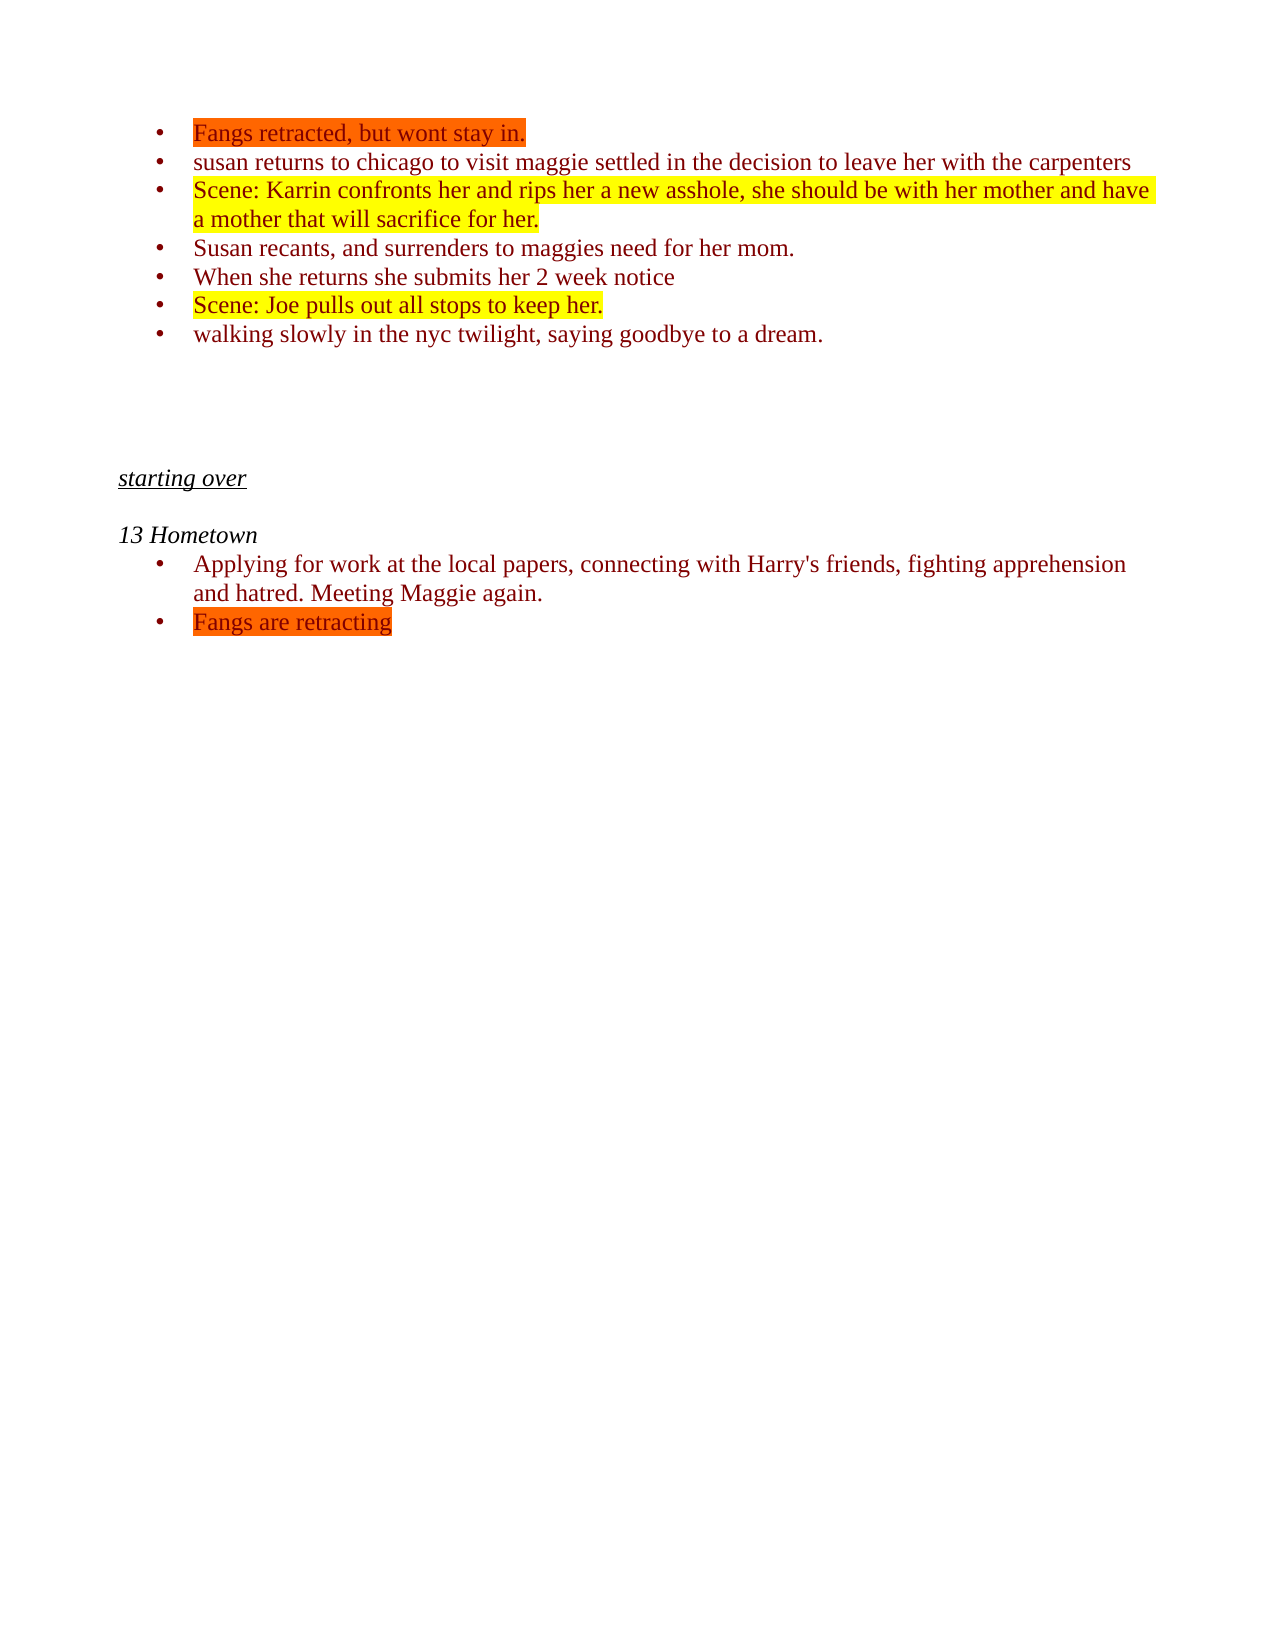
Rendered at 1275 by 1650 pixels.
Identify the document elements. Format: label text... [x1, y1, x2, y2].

list Applying for work at the local papers, connecting with Harry's friends, fighting apprehension and hatred. Meeting Maggie again. [156, 549, 1157, 607]
text 13 Hometown [118, 521, 1157, 549]
list Susan recants, and surrenders to maggies need for her mom. [156, 233, 1157, 262]
list Scene: Karrin confronts her and rips her a new asshole, she should be with her mother and have a mother that will sacrifice for her. [156, 176, 1157, 233]
text starting over [118, 463, 1157, 492]
list Fangs retracted, but wont stay in. [156, 118, 1157, 147]
list susan returns to chicago to visit maggie settled in the decision to leave her with the carpenters [156, 147, 1157, 176]
list Scene: Joe pulls out all stops to keep her. [156, 291, 1157, 319]
list Fangs are retracting [156, 607, 1157, 636]
list walking slowly in the nyc twilight, saying goodbye to a dream. [156, 319, 1157, 348]
list When she returns she submits her 2 week notice [156, 262, 1157, 291]
